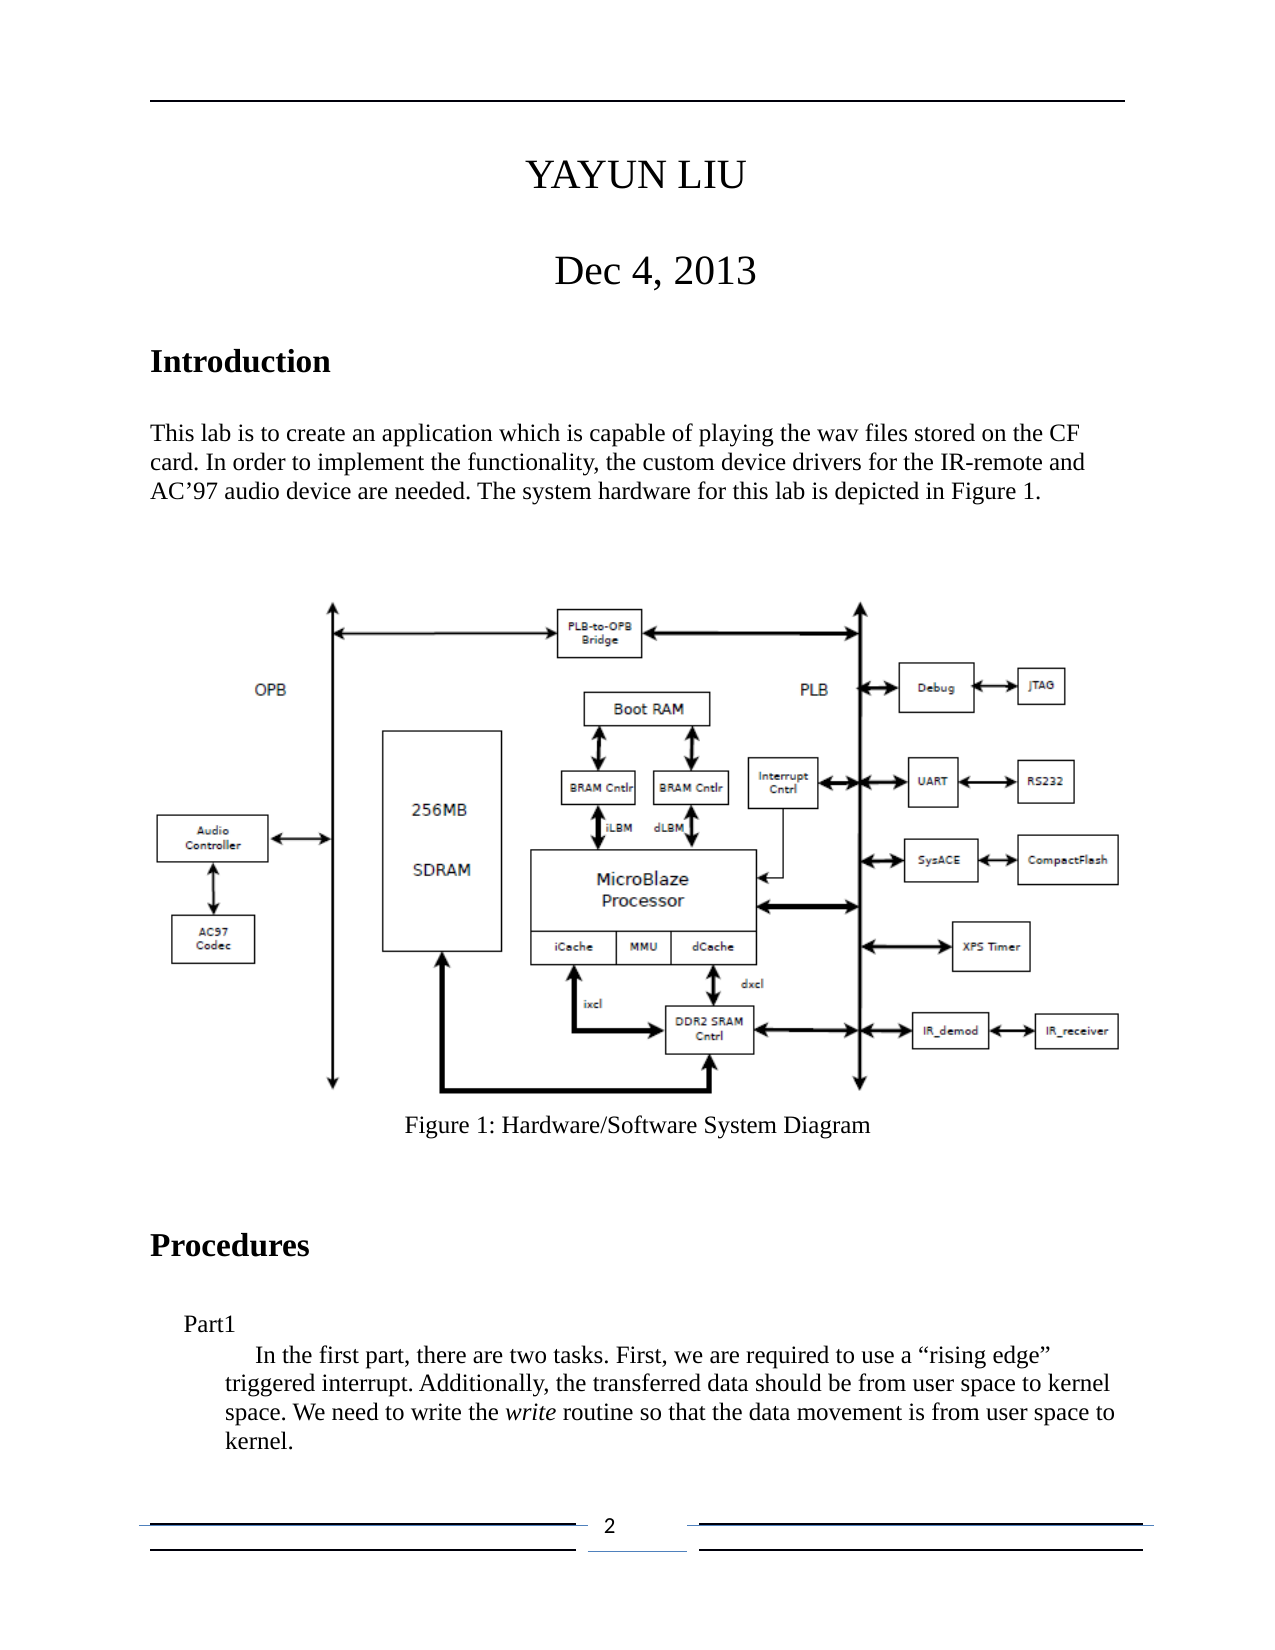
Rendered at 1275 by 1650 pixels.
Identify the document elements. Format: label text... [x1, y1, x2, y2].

text Procedures [150, 1225, 1125, 1263]
text Introduction [150, 342, 1125, 380]
text Part1 [150, 1301, 1125, 1340]
text YAYUN LIU [450, 150, 1125, 198]
text Figure 1: Hardware/Software System Diagram [150, 1110, 1125, 1138]
text Dec 4, 2013 [450, 246, 1125, 294]
text This lab is to create an application which is capable of playing the wav files stored on the CF card. In order to implement the functionality, the custom device drivers for the IR-remote and AC’97 audio device are needed. The system hardware for this lab is depicted in Figure 1. [150, 418, 1125, 504]
text In the first part, there are two tasks. First, we are required to use a “rising edge” triggered interrupt. Additionally, the transferred data should be from user space to kernel space. We need to write the write routine so that the data movement is from user space to kernel. [225, 1340, 1125, 1455]
